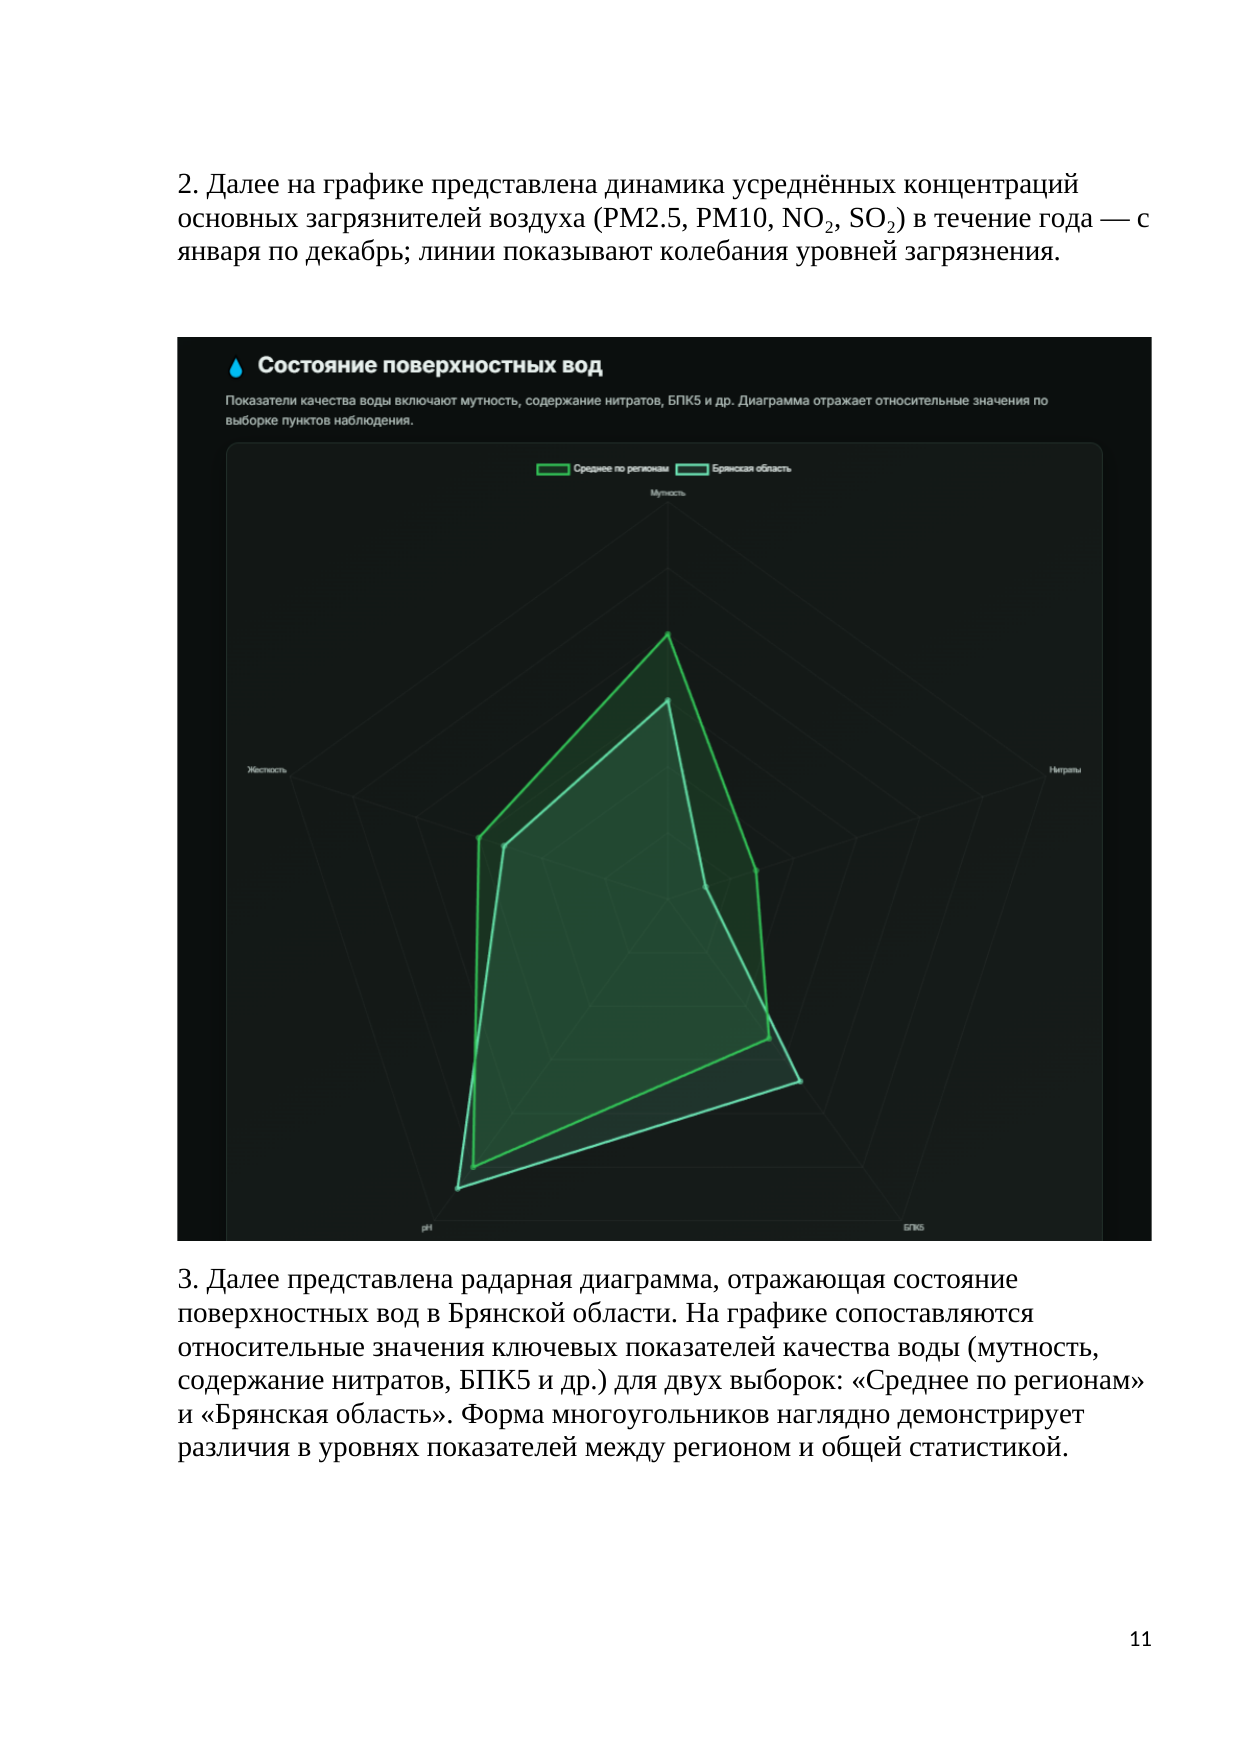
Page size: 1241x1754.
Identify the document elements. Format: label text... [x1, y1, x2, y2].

text 2. Далее на графике представлена динамика усреднённых концентраций основных загрязнителей воздуха (PM2.5, PM10, NO₂, SO₂) в течение года — с января по декабрь; линии показывают колебания уровней загрязнения. [177, 137, 1152, 267]
text 3. Далее представлена радарная диаграмма, отражающая состояние поверхностных вод в Брянской области. На графике сопоставляются относительные значения ключевых показателей качества воды (мутность, содержание нитратов, БПК5 и др.) для двух выборок: «Среднее по регионам» и «Брянская область». Форма многоугольников наглядно демонстрирует различия в уровнях показателей между регионом и общей статистикой. [177, 1262, 1152, 1463]
